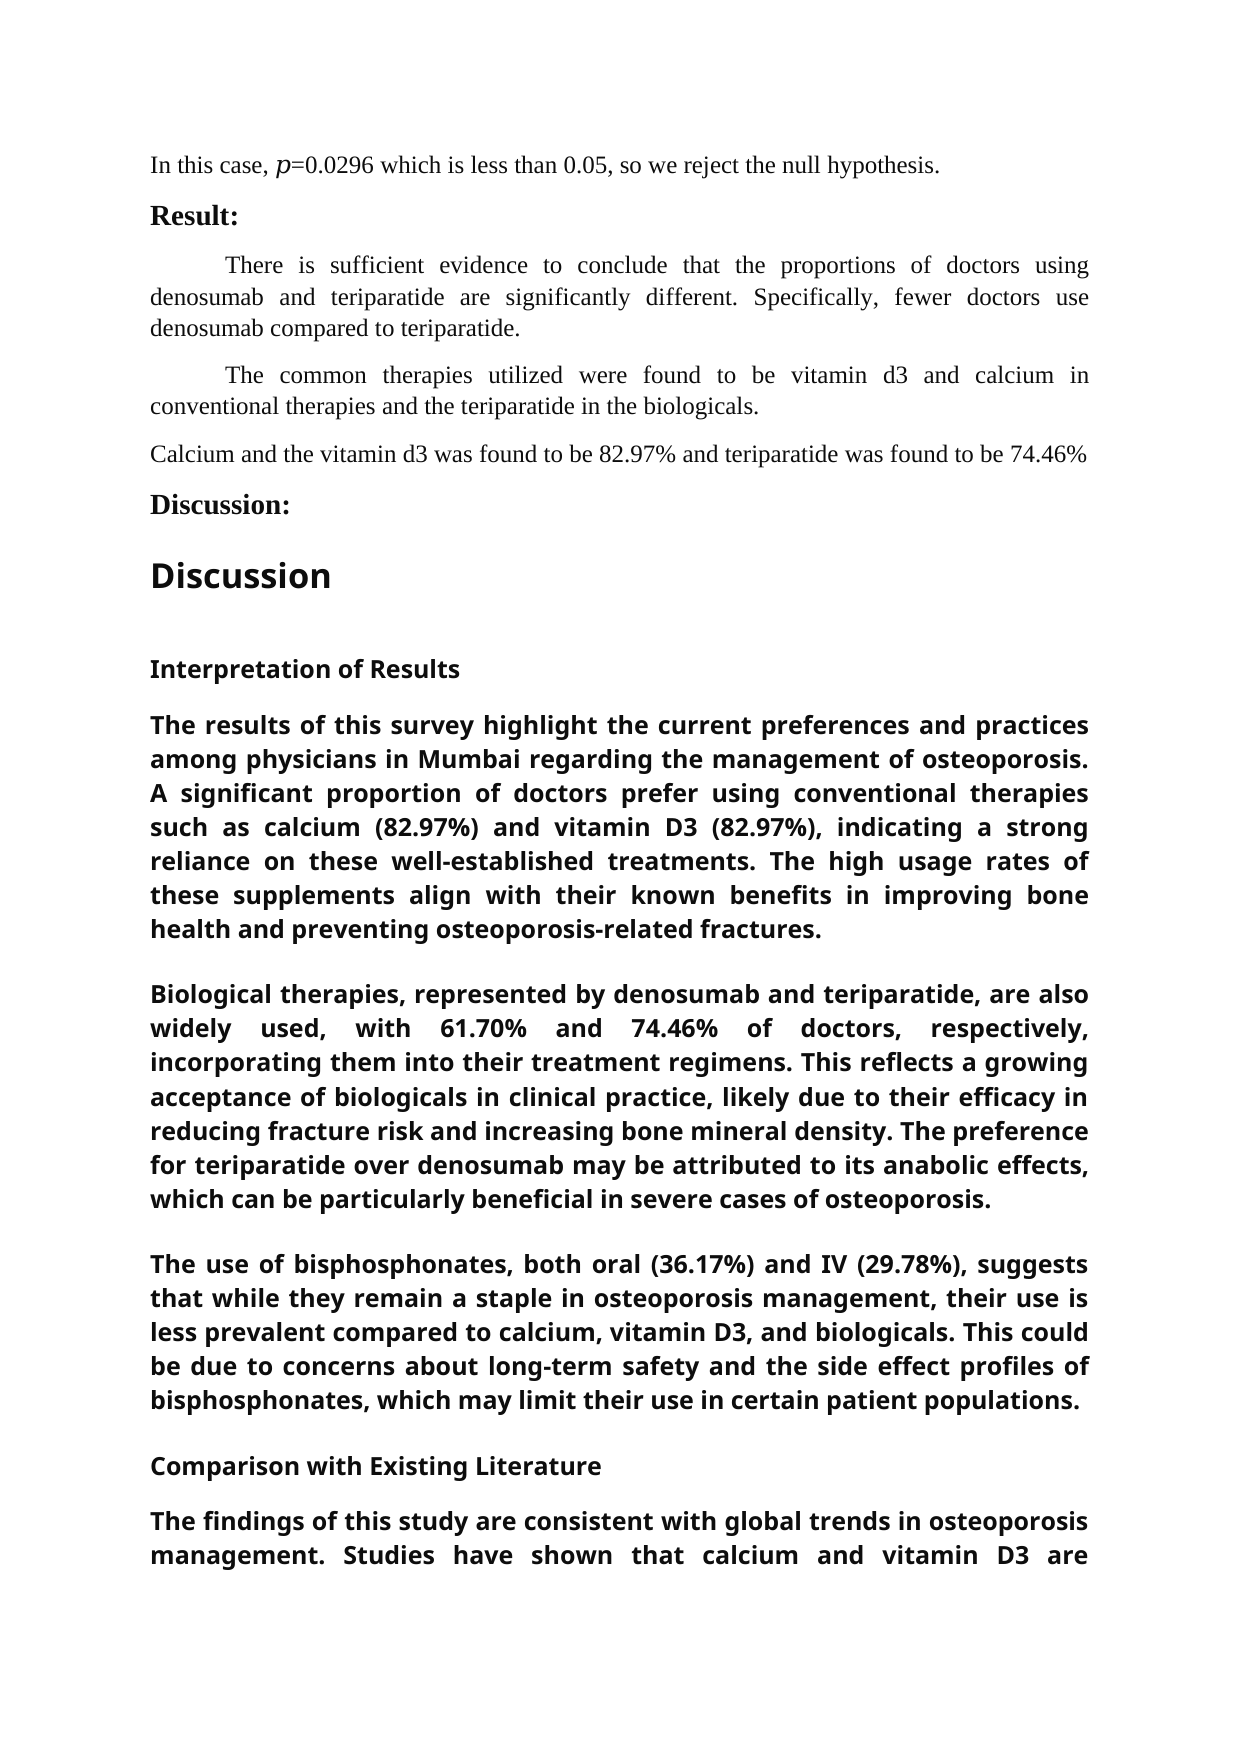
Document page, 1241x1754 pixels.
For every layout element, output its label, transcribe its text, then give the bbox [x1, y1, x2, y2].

subtitle Discussion [150, 552, 1090, 599]
text There is sufficient evidence to conclude that the proportions of doctors using denosumab and teriparatide are significantly different. Specifically, fewer doctors use denosumab compared to teriparatide. [150, 251, 1090, 341]
text Biological therapies, represented by denosumab and teriparatide, are also widely used, with 61.70% and 74.46% of doctors, respectively, incorporating them into their treatment regimens. This reflects a growing acceptance of biologicals in clinical practice, likely due to their efficacy in reducing fracture risk and increasing bone mineral density. The preference for teriparatide over denosumab may be attributed to its anabolic effects, which can be particularly beneficial in severe cases of osteoporosis. [150, 977, 1090, 1215]
text Calcium and the vitamin d3 was found to be 82.97% and teriparatide was found to be 74.46% [150, 439, 1090, 468]
text In this case, 𝑝=0.0296 which is less than 0.05, so we reject the null hypothesis. [150, 150, 1090, 179]
text The use of bisphosphonates, both oral (36.17%) and IV (29.78%), suggests that while they remain a staple in osteoporosis management, their use is less prevalent compared to calcium, vitamin D3, and biologicals. This could be due to concerns about long-term safety and the side effect profiles of bisphosphonates, which may limit their use in certain patient populations. [150, 1247, 1090, 1417]
text Discussion: [150, 487, 1090, 520]
subtitle Interpretation of Results [150, 652, 1090, 686]
text The results of this survey highlight the current preferences and practices among physicians in Mumbai regarding the management of osteoporosis. A significant proportion of doctors prefer using conventional therapies such as calcium (82.97%) and vitamin D3 (82.97%), indicating a strong reliance on these well-established treatments. The high usage rates of these supplements align with their known benefits in improving bone health and preventing osteoporosis-related fractures. [150, 707, 1090, 946]
text The findings of this study are consistent with global trends in osteoporosis management. Studies have shown that calcium and vitamin D3 are [150, 1503, 1090, 1572]
text Result: [150, 198, 1090, 231]
text The common therapies utilized were found to be vitamin d3 and calcium in conventional therapies and the teriparatide in the biologicals. [150, 360, 1090, 420]
subtitle Comparison with Existing Literature [150, 1448, 1090, 1482]
